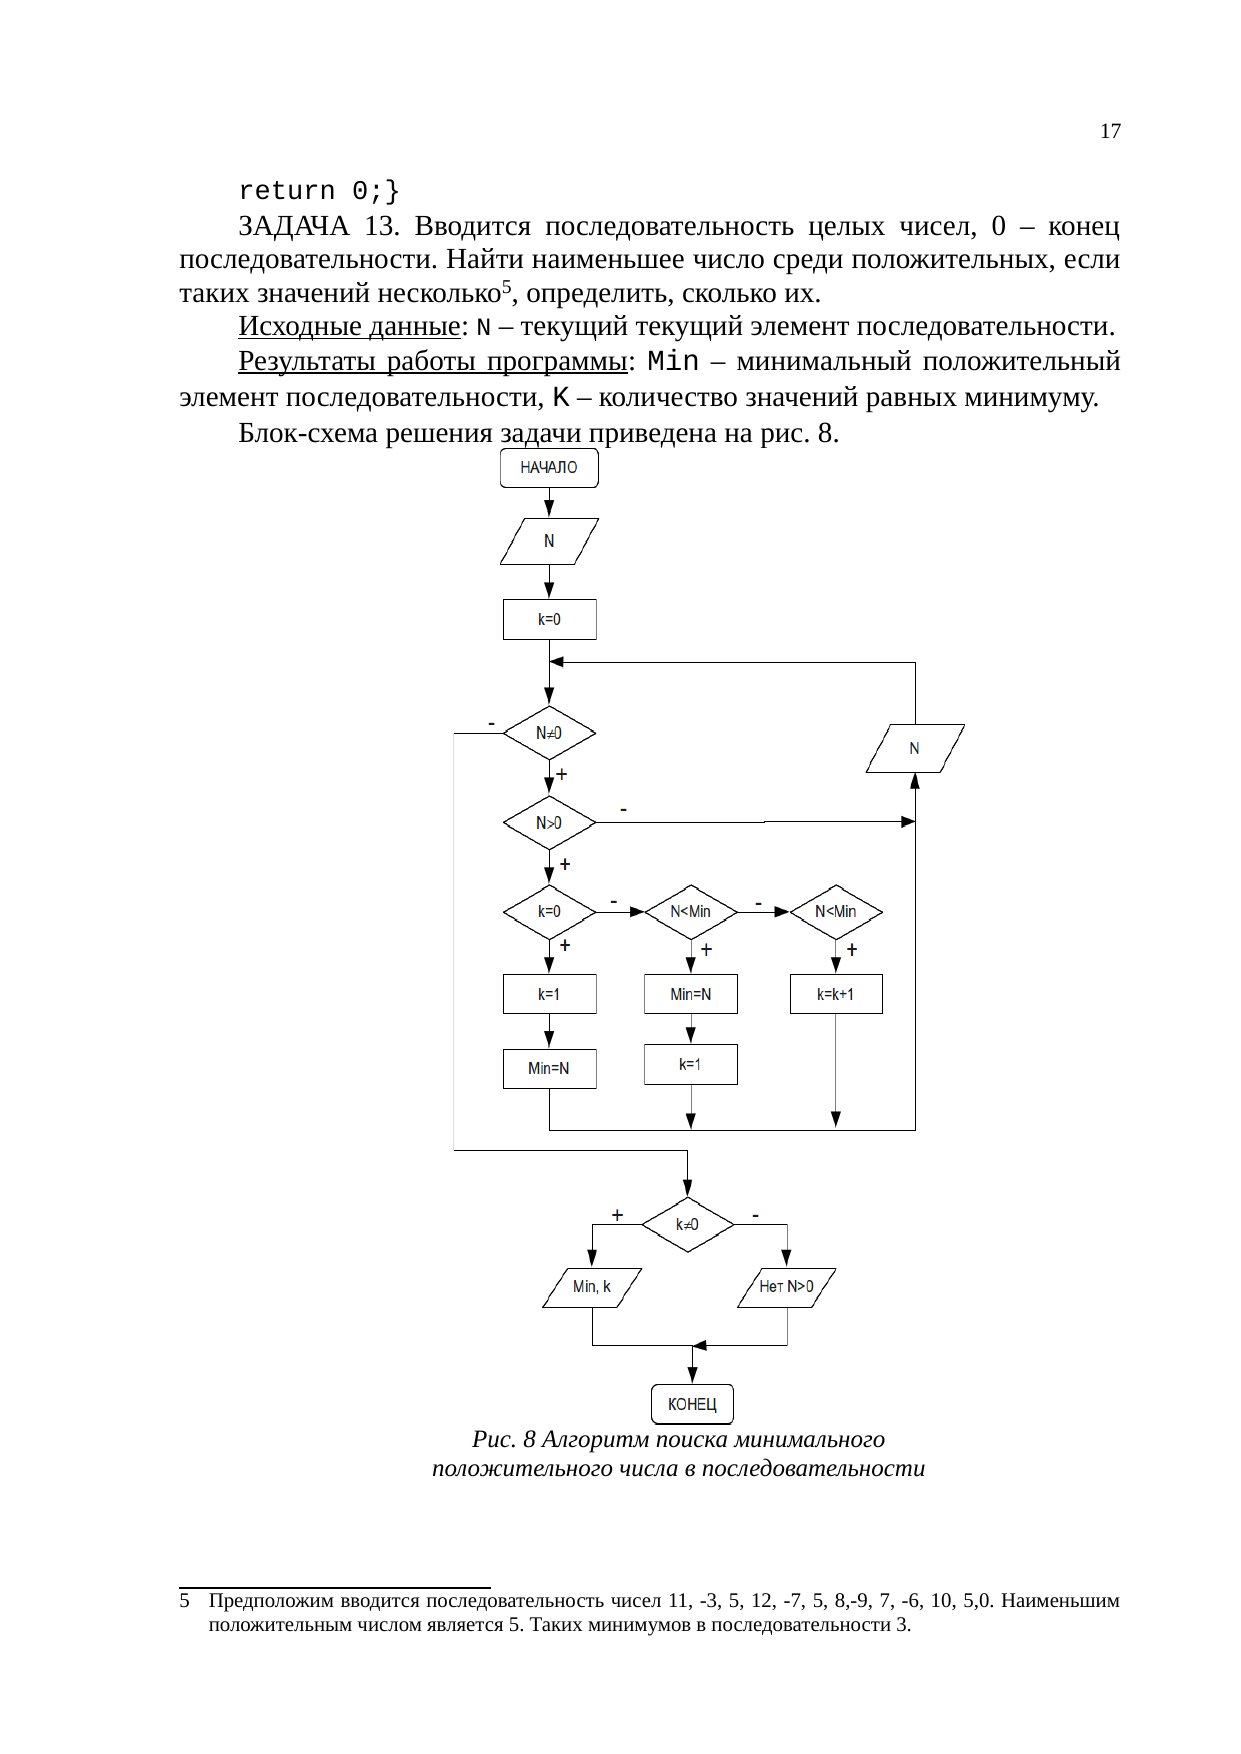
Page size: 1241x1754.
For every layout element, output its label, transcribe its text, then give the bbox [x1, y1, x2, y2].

text Результаты работы программы: Min – минимальный положительный элемент последовательности, K – количество значений равных минимуму. [179, 343, 1121, 415]
text Рис. 8 Алгоритм поиска минимального положительного числа в последовательности [395, 449, 965, 1482]
picture [453, 448, 965, 1425]
text Предположим вводится последовательность чисел 11, -3, 5, 12, -7, 5, 8,-9, 7, -6, 10, 5,0. Наименьшим положительным числом является 5. Таких минимумов в последовательности 3. [179, 1588, 1121, 1636]
text Блок-схема решения задачи приведена на рис. 8. [179, 415, 1121, 449]
text return 0;} [238, 177, 1121, 208]
text ЗАДАЧА 13. Вводится последовательность целых чисел, 0 – конец последовательности. Найти наименьшее число среди положительных, если таких значений несколько, определить, сколько их. [179, 208, 1121, 308]
text Исходные данные: N – текущий текущий элемент последовательности. [179, 308, 1121, 343]
